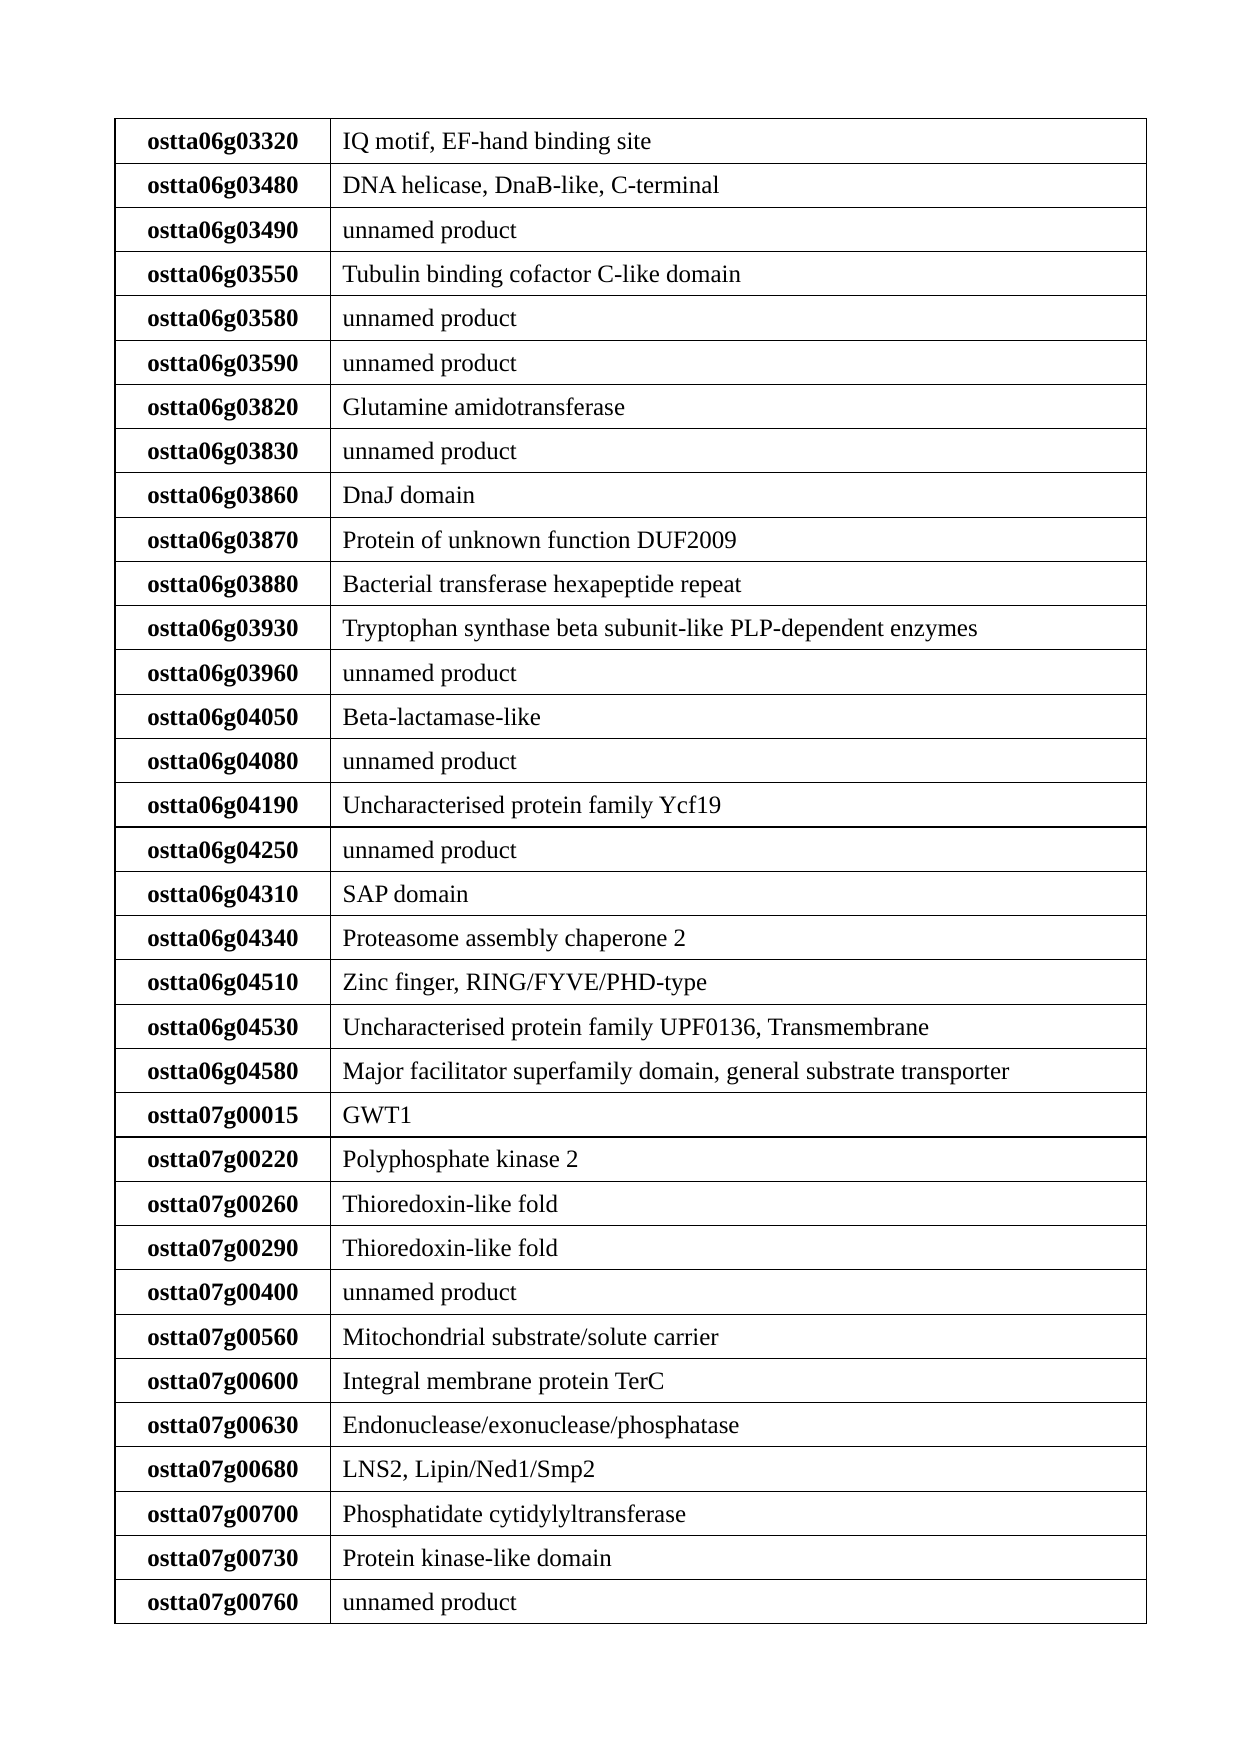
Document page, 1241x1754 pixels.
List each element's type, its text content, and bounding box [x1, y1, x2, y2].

table_cell Beta-lactamase-like [331, 695, 1146, 738]
table_cell [1147, 738, 1240, 782]
table_cell ostta06g03820 [116, 385, 330, 428]
table_cell [1147, 1136, 1240, 1181]
table_cell Zinc finger, RING/FYVE/PHD-type [331, 960, 1146, 1003]
table_cell Protein kinase-like domain [331, 1536, 1146, 1579]
table_cell Tryptophan synthase beta subunit-like PLP-dependent enzymes [331, 606, 1146, 649]
table_cell ostta07g00220 [116, 1138, 330, 1181]
table_cell [1147, 1092, 1240, 1136]
table_cell ostta06g03590 [116, 341, 330, 384]
table_cell [1147, 118, 1240, 162]
table_cell [1147, 340, 1240, 384]
table_cell [1147, 1314, 1240, 1358]
table_cell ostta06g04530 [116, 1005, 330, 1048]
table_cell ostta06g04250 [116, 828, 330, 871]
table_cell ostta06g03860 [116, 473, 330, 517]
table_cell ostta06g04310 [116, 872, 330, 915]
table_cell Thioredoxin-like fold [331, 1226, 1146, 1269]
table_cell [1147, 1535, 1240, 1579]
table_cell [1147, 561, 1240, 605]
table_cell [1147, 915, 1240, 959]
table_cell Proteasome assembly chaperone 2 [331, 916, 1146, 959]
table_cell [1147, 472, 1240, 517]
table_cell ostta07g00400 [116, 1270, 330, 1313]
table_cell unnamed product [331, 1270, 1146, 1313]
table_cell ostta06g03480 [116, 164, 330, 207]
table_cell [1147, 1446, 1240, 1491]
table_cell [1147, 694, 1240, 738]
table_cell [1147, 826, 1240, 871]
table_cell ostta06g03830 [116, 429, 330, 472]
table_cell Major facilitator superfamily domain, general substrate transporter [331, 1049, 1146, 1092]
table_cell ostta07g00290 [116, 1226, 330, 1269]
table_cell ostta07g00730 [116, 1536, 330, 1579]
table_cell [1147, 782, 1240, 826]
table_cell [1147, 1402, 1240, 1446]
table_cell unnamed product [331, 828, 1146, 871]
table_cell Thioredoxin-like fold [331, 1182, 1146, 1225]
table_cell Uncharacterised protein family UPF0136, Transmembrane [331, 1005, 1146, 1048]
table_cell ostta06g04080 [116, 739, 330, 782]
table_cell unnamed product [331, 341, 1146, 384]
table_cell ostta07g00560 [116, 1315, 330, 1358]
table_cell [1147, 207, 1240, 251]
table_cell Protein of unknown function DUF2009 [331, 518, 1146, 561]
table_cell [1147, 1181, 1240, 1225]
table_cell ostta06g03320 [116, 119, 330, 162]
table_cell ostta06g04340 [116, 916, 330, 959]
table_cell ostta07g00760 [116, 1580, 330, 1623]
table_cell [1147, 295, 1240, 339]
table_cell ostta06g03930 [116, 606, 330, 649]
table_cell ostta07g00015 [116, 1093, 330, 1136]
table_cell Glutamine amidotransferase [331, 385, 1146, 428]
table_cell ostta07g00260 [116, 1182, 330, 1225]
table_cell [1147, 871, 1240, 915]
table_cell [1147, 649, 1240, 694]
table_cell [1147, 1358, 1240, 1402]
table_cell ostta07g00700 [116, 1492, 330, 1535]
table_cell ostta07g00600 [116, 1359, 330, 1402]
table_cell Uncharacterised protein family Ycf19 [331, 783, 1146, 826]
table_cell ostta06g03490 [116, 208, 330, 251]
table_cell ostta06g03550 [116, 252, 330, 295]
table_cell GWT1 [331, 1093, 1146, 1136]
table_cell ostta06g04190 [116, 783, 330, 826]
table_cell Endonuclease/exonuclease/phosphatase [331, 1403, 1146, 1446]
table_cell SAP domain [331, 872, 1146, 915]
table_cell unnamed product [331, 739, 1146, 782]
table_cell unnamed product [331, 296, 1146, 339]
table_cell Bacterial transferase hexapeptide repeat [331, 562, 1146, 605]
table_cell ostta06g03870 [116, 518, 330, 561]
table_cell unnamed product [331, 208, 1146, 251]
table_cell [1147, 163, 1240, 207]
table_cell Polyphosphate kinase 2 [331, 1138, 1146, 1181]
table_cell DnaJ domain [331, 473, 1146, 517]
table_cell Tubulin binding cofactor C-like domain [331, 252, 1146, 295]
table_cell [1147, 428, 1240, 472]
table_cell [1147, 1269, 1240, 1313]
table_cell unnamed product [331, 1580, 1146, 1623]
table_cell [1147, 959, 1240, 1003]
table_cell ostta07g00680 [116, 1447, 330, 1491]
table_cell [1147, 1491, 1240, 1535]
table_cell [1147, 251, 1240, 295]
table_cell Phosphatidate cytidylyltransferase [331, 1492, 1146, 1535]
table_cell ostta06g04580 [116, 1049, 330, 1092]
table_cell ostta06g03960 [116, 650, 330, 694]
table_cell [1147, 605, 1240, 649]
table_cell Mitochondrial substrate/solute carrier [331, 1315, 1146, 1358]
table_cell [1147, 384, 1240, 428]
table_cell [1147, 1225, 1240, 1269]
table_cell [1147, 1048, 1240, 1092]
table_cell IQ motif, EF-hand binding site [331, 119, 1146, 162]
table_cell [1147, 1004, 1240, 1048]
table_cell Integral membrane protein TerC [331, 1359, 1146, 1402]
table_cell unnamed product [331, 650, 1146, 694]
table_cell ostta06g03880 [116, 562, 330, 605]
table_cell [1147, 517, 1240, 561]
table_cell ostta06g04510 [116, 960, 330, 1003]
table_cell ostta06g03580 [116, 296, 330, 339]
table_cell DNA helicase, DnaB-like, C-terminal [331, 164, 1146, 207]
table_cell [1147, 1579, 1240, 1623]
table_cell LNS2, Lipin/Ned1/Smp2 [331, 1447, 1146, 1491]
table_cell unnamed product [331, 429, 1146, 472]
table_cell ostta06g04050 [116, 695, 330, 738]
table_cell ostta07g00630 [116, 1403, 330, 1446]
